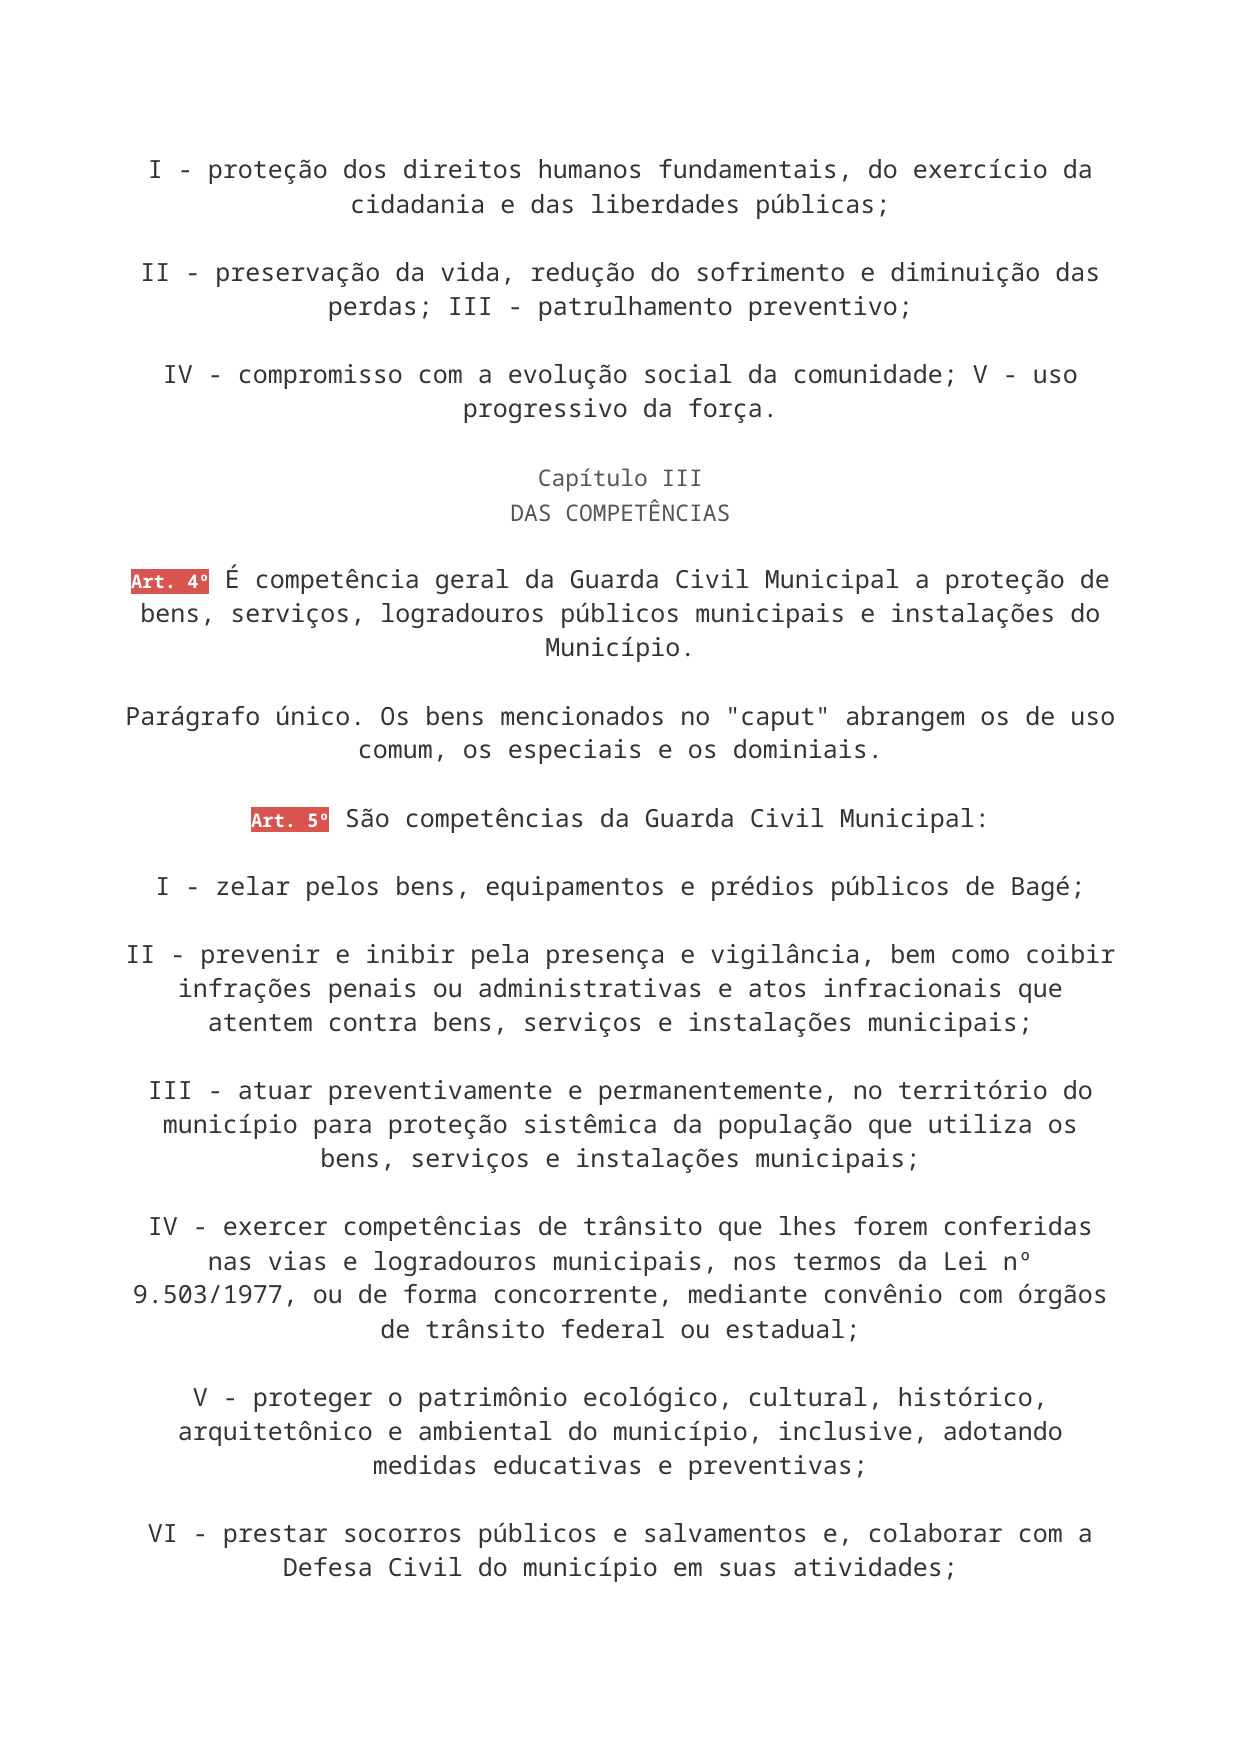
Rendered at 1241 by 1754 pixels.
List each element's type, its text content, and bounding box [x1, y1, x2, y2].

text Art. 4º É competência geral da Guarda Civil Municipal a proteção de bens, serviços, logradouros públicos municipais e instalações do Município. Parágrafo único. Os bens mencionados no "caput" abrangem os de uso comum, os especiais e os dominiais. Art. 5º São competências da Guarda Civil Municipal: I - zelar pelos bens, equipamentos e prédios públicos de Bagé; II - prevenir e inibir pela presença e vigilância, bem como coibir infrações penais ou administrativas e atos infracionais que atentem contra bens, serviços e instalações municipais; III - atuar preventivamente e permanentemente, no território do município para proteção sistêmica da população que utiliza os bens, serviços e instalações municipais; IV - exercer competências de trânsito que lhes forem conferidas nas vias e logradouros municipais, nos termos da Lei nº 9.503/1977, ou de forma concorrente, mediante convênio com órgãos de trânsito federal ou estadual; V - proteger o patrimônio ecológico, cultural, histórico, arquitetônico e ambiental do município, inclusive, adotando medidas educativas e preventivas; VI - prestar socorros públicos e salvamentos e, colaborar com a Defesa Civil do município em suas atividades; [118, 528, 1122, 1618]
text I - proteção dos direitos humanos fundamentais, do exercício da cidadania e das liberdades públicas; II - preservação da vida, redução do sofrimento e diminuição das perdas; III - patrulhamento preventivo; IV - compromisso com a evolução social da comunidade; V - uso progressivo da força. [118, 118, 1122, 425]
text Capítulo III DAS COMPETÊNCIAS [118, 425, 1122, 528]
